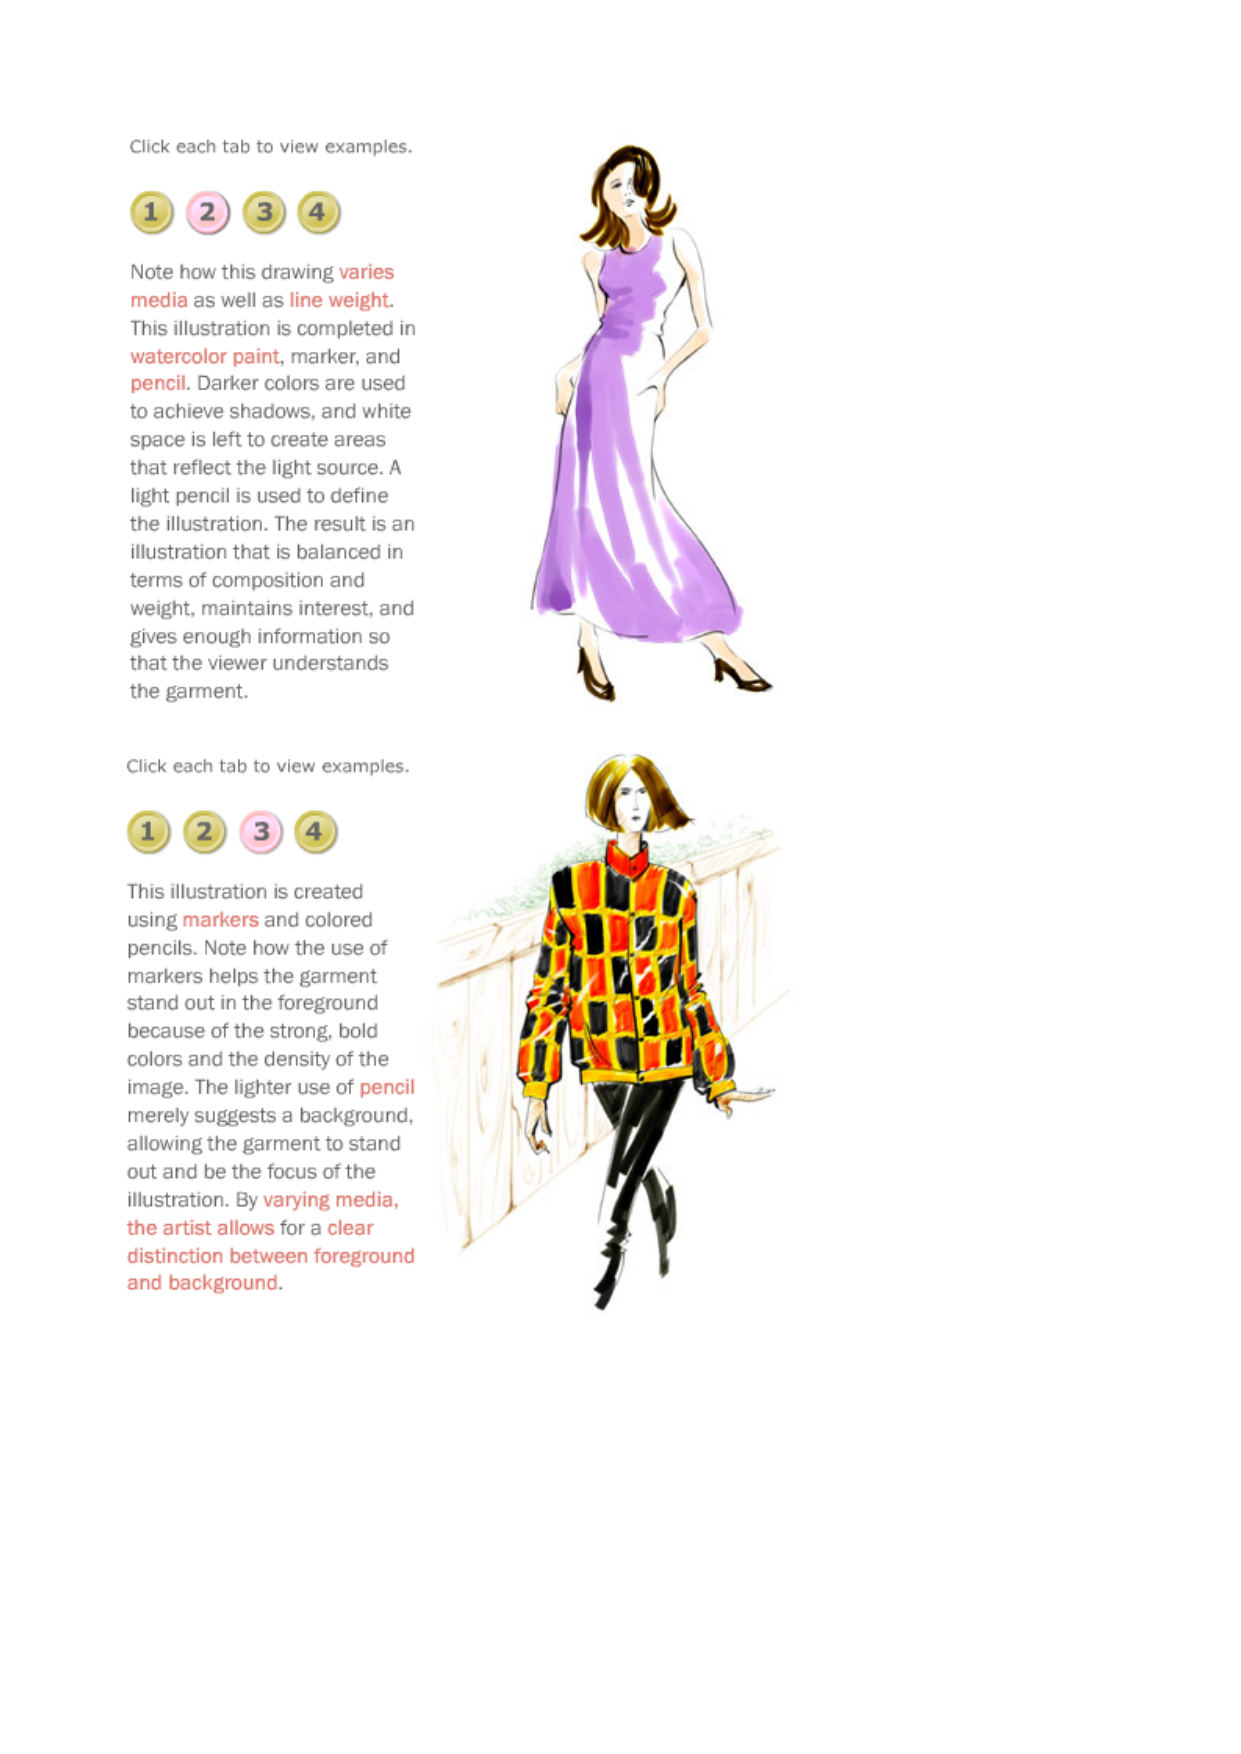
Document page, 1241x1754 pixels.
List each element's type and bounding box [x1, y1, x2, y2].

picture [118, 736, 800, 1321]
picture [118, 118, 789, 731]
